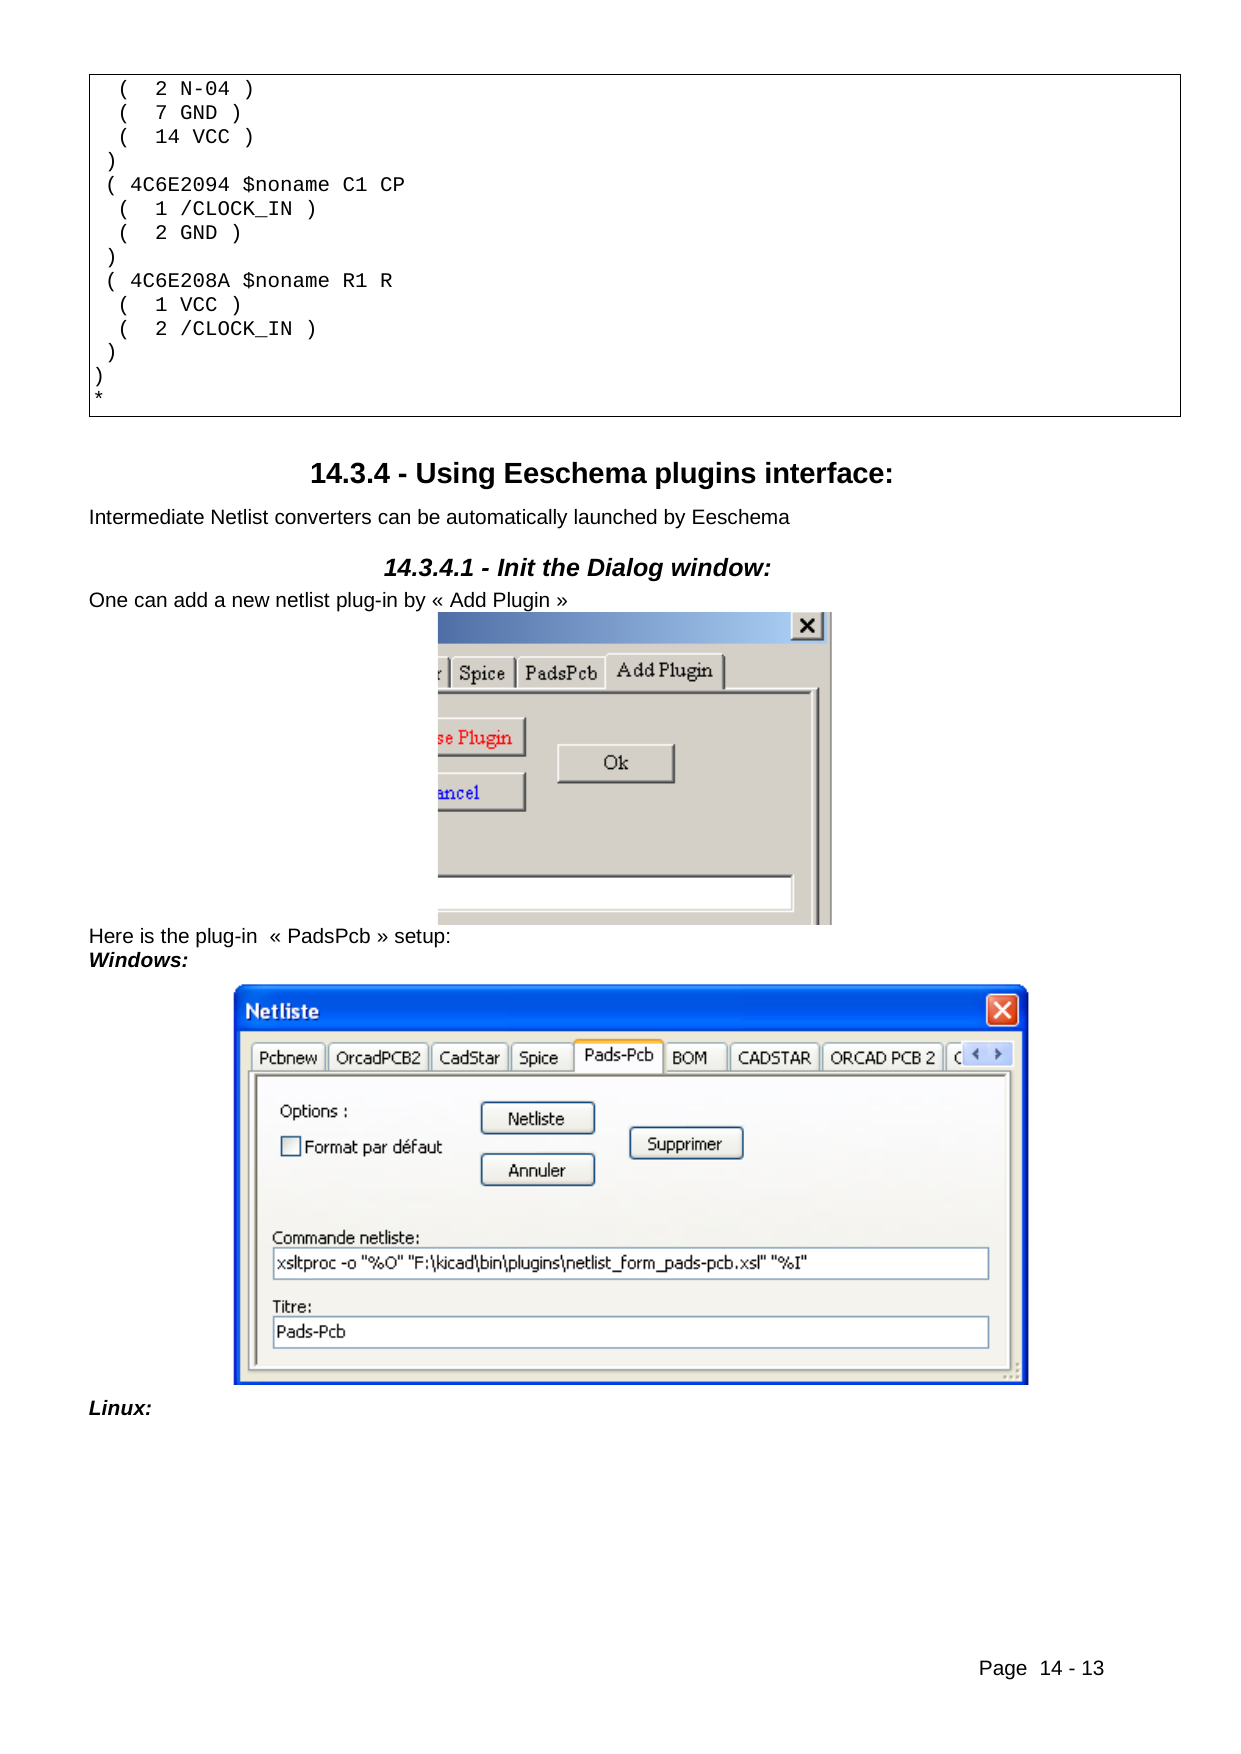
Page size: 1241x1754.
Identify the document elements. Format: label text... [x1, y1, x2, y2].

text ( 1 /CLOCK_IN ) [90, 194, 1180, 218]
text ( 4C6E208A $noname R1 R [90, 266, 1180, 289]
text ( 4C6E2094 $noname C1 CP [90, 170, 1180, 194]
text ( 2 /CLOCK_IN ) [90, 313, 1180, 337]
subtitle Using Eeschema plugins interface: [236, 457, 1181, 489]
text Windows: [88, 948, 1181, 972]
text ) [90, 337, 1180, 361]
text Here is the plug-in « PadsPcb » setup: [88, 924, 1181, 948]
text ) [90, 146, 1180, 170]
text ( 7 GND ) [90, 98, 1180, 122]
text ) [90, 242, 1180, 266]
text ( 2 N-04 ) [90, 75, 1180, 98]
text ( 14 VCC ) [90, 122, 1180, 146]
text Linux: [88, 1397, 1181, 1420]
text One can add a new netlist plug-in by « Add Plugin » [88, 588, 1181, 612]
text ( 1 VCC ) [90, 289, 1180, 313]
text ) [90, 361, 1180, 385]
subtitle Init the Dialog window: [310, 554, 1181, 582]
text * [90, 385, 1180, 416]
text ( 2 GND ) [90, 218, 1180, 242]
picture [437, 612, 832, 925]
text Intermediate Netlist converters can be automatically launched by Eeschema [88, 506, 1181, 529]
picture [231, 983, 1038, 1385]
